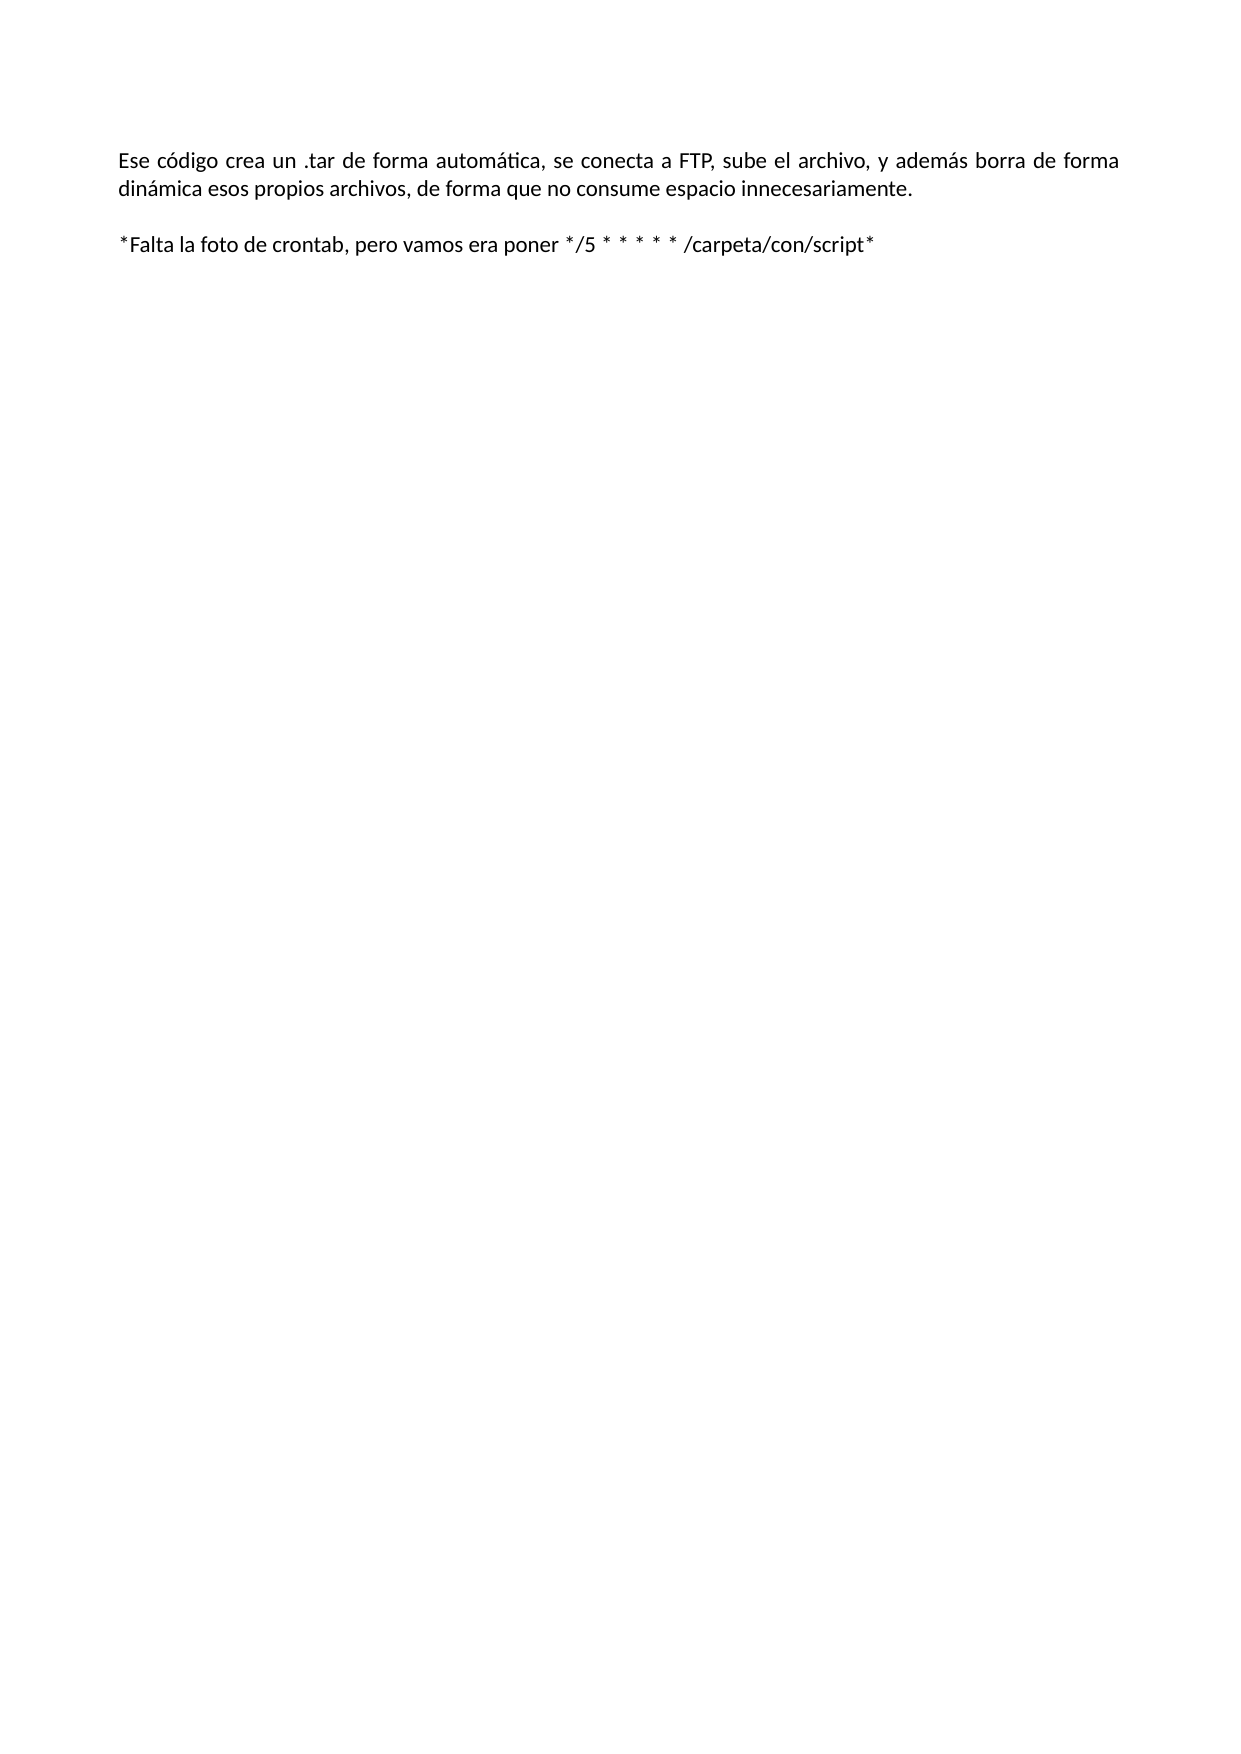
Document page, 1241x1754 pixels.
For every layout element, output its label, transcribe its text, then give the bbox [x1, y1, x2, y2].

text *Falta la foto de crontab, pero vamos era poner */5 * * * * * /carpeta/con/script* [118, 230, 1122, 258]
text Ese código crea un .tar de forma automática, se conecta a FTP, sube el archivo, y además borra de forma dinámica esos propios archivos, de forma que no consume espacio innecesariamente. [118, 146, 1122, 202]
